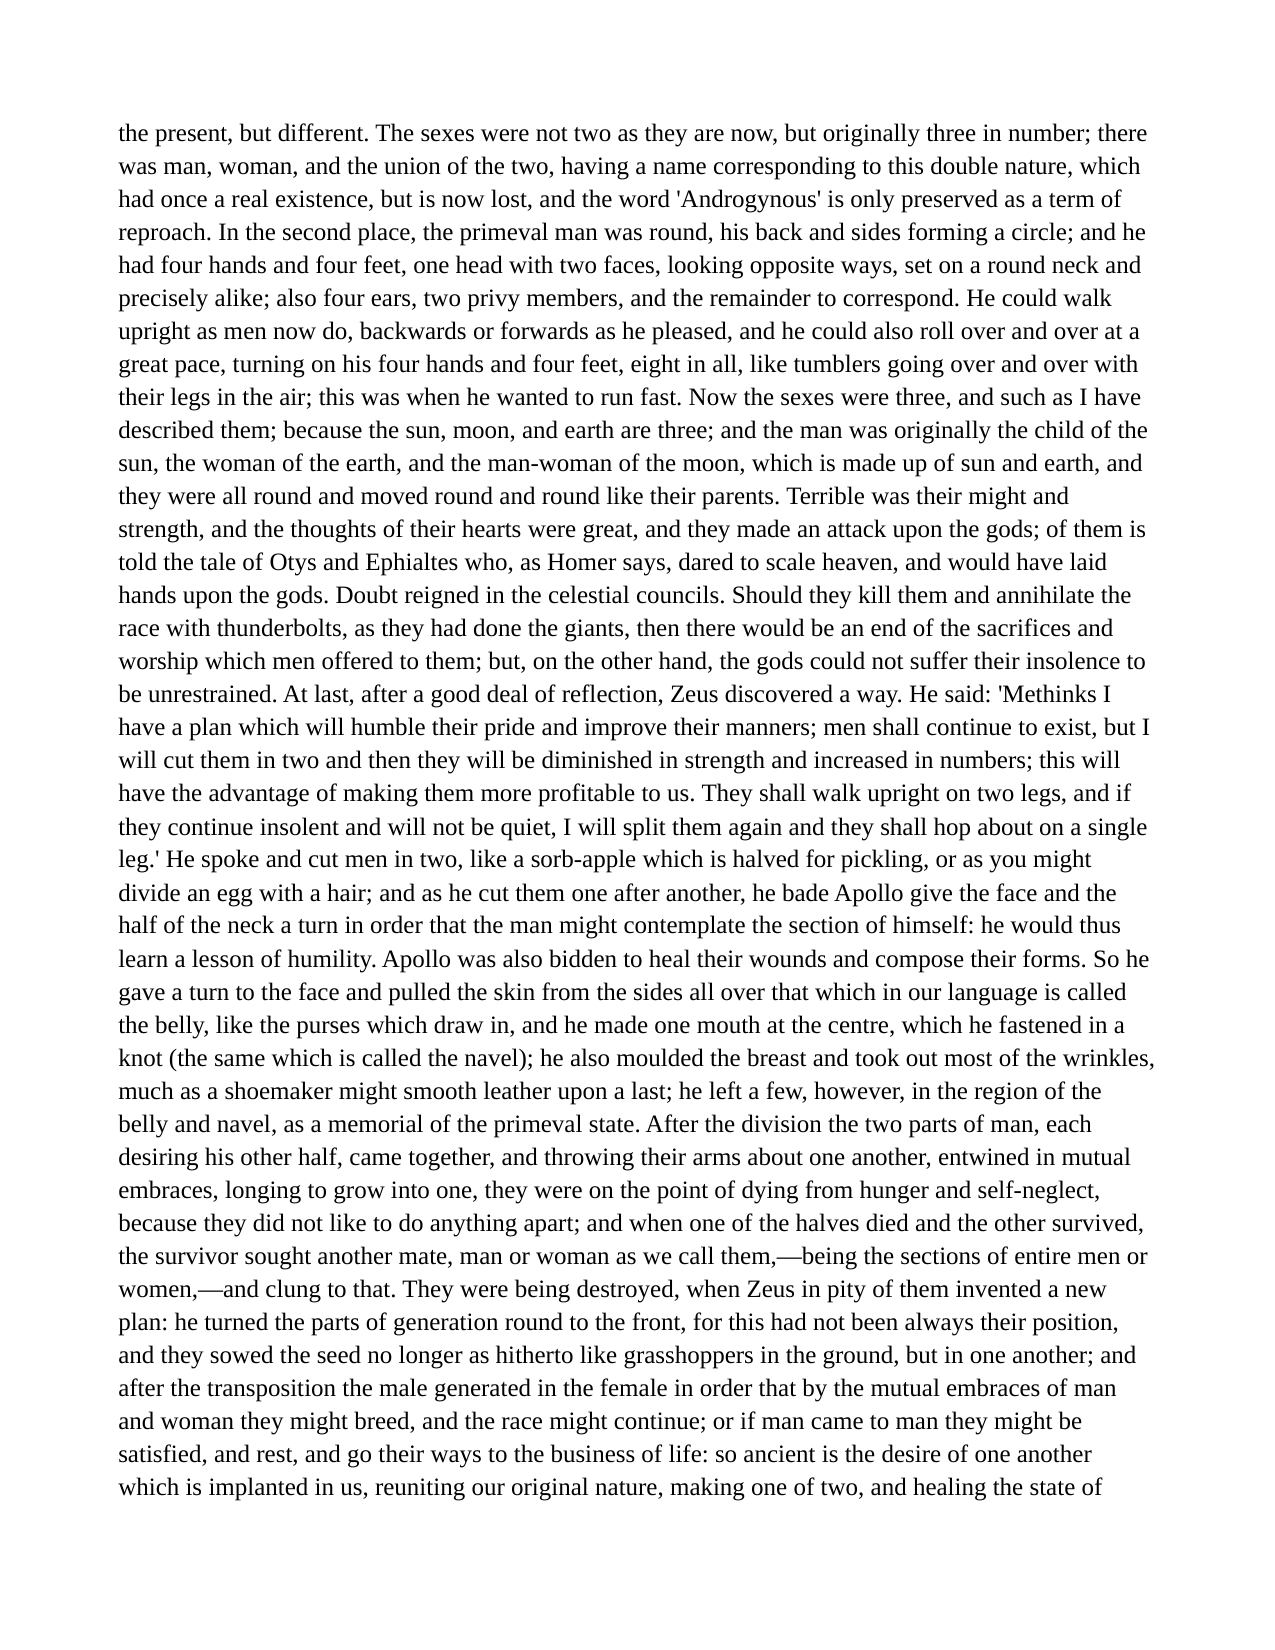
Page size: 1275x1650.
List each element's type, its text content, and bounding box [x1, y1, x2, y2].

text the present, but different. The sexes were not two as they are now, but originally three in number; there was man, woman, and the union of the two, having a name corresponding to this double nature, which had once a real existence, but is now lost, and the word 'Androgynous' is only preserved as a term of reproach. In the second place, the primeval man was round, his back and sides forming a circle; and he had four hands and four feet, one head with two faces, looking opposite ways, set on a round neck and precisely alike; also four ears, two privy members, and the remainder to correspond. He could walk upright as men now do, backwards or forwards as he pleased, and he could also roll over and over at a great pace, turning on his four hands and four feet, eight in all, like tumblers going over and over with their legs in the air; this was when he wanted to run fast. Now the sexes were three, and such as I have described them; because the sun, moon, and earth are three; and the man was originally the child of the sun, the woman of the earth, and the man-woman of the moon, which is made up of sun and earth, and they were all round and moved round and round like their parents. Terrible was their might and strength, and the thoughts of their hearts were great, and they made an attack upon the gods; of them is told the tale of Otys and Ephialtes who, as Homer says, dared to scale heaven, and would have laid hands upon the gods. Doubt reigned in the celestial councils. Should they kill them and annihilate the race with thunderbolts, as they had done the giants, then there would be an end of the sacrifices and worship which men offered to them; but, on the other hand, the gods could not suffer their insolence to be unrestrained. At last, after a good deal of reflection, Zeus discovered a way. He said: 'Methinks I have a plan which will humble their pride and improve their manners; men shall continue to exist, but I will cut them in two and then they will be diminished in strength and increased in numbers; this will have the advantage of making them more profitable to us. They shall walk upright on two legs, and if they continue insolent and will not be quiet, I will split them again and they shall hop about on a single leg.' He spoke and cut men in two, like a sorb-apple which is halved for pickling, or as you might divide an egg with a hair; and as he cut them one after another, he bade Apollo give the face and the half of the neck a turn in order that the man might contemplate the section of himself: he would thus learn a lesson of humility. Apollo was also bidden to heal their wounds and compose their forms. So he gave a turn to the face and pulled the skin from the sides all over that which in our language is called the belly, like the purses which draw in, and he made one mouth at the centre, which he fastened in a knot (the same which is called the navel); he also moulded the breast and took out most of the wrinkles, much as a shoemaker might smooth leather upon a last; he left a few, however, in the region of the belly and navel, as a memorial of the primeval state. After the division the two parts of man, each desiring his other half, came together, and throwing their arms about one another, entwined in mutual embraces, longing to grow into one, they were on the point of dying from hunger and self-neglect, because they did not like to do anything apart; and when one of the halves died and the other survived, the survivor sought another mate, man or woman as we call them,—being the sections of entire men or women,—and clung to that. They were being destroyed, when Zeus in pity of them invented a new plan: he turned the parts of generation round to the front, for this had not been always their position, and they sowed the seed no longer as hitherto like grasshoppers in the ground, but in one another; and after the transposition the male generated in the female in order that by the mutual embraces of man and woman they might breed, and the race might continue; or if man came to man they might be satisfied, and rest, and go their ways to the business of life: so ancient is the desire of one another which is implanted in us, reuniting our original nature, making one of two, and healing the state of [118, 118, 1157, 1501]
